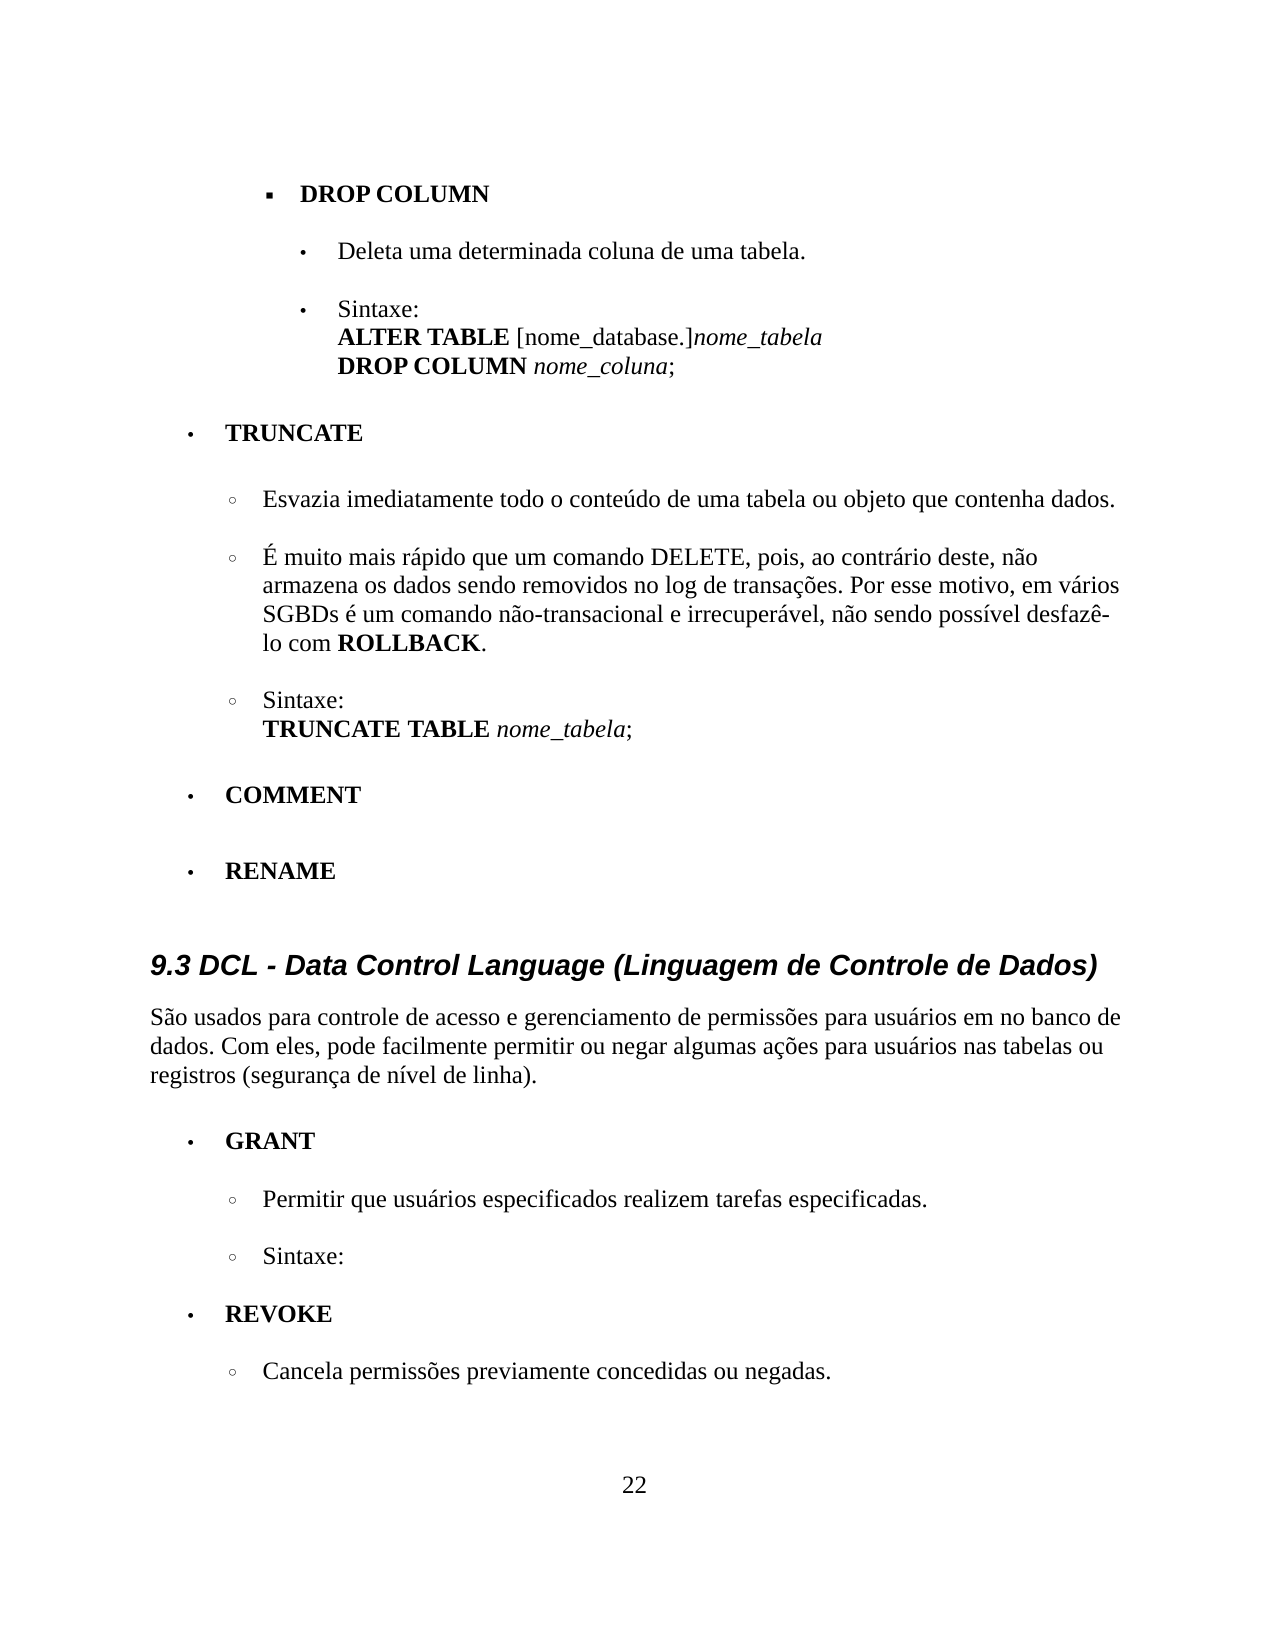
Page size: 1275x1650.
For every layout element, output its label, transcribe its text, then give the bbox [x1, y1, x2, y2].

subtitle 9.3 DCL - Data Control Language (Linguagem de Controle de Dados) [150, 947, 1125, 981]
list COMMENT [187, 781, 1125, 838]
list Permitir que usuários especificados realizem tarefas especificadas. [225, 1184, 1125, 1241]
list GRANT [187, 1126, 1125, 1184]
list Sintaxe: ALTER TABLE [nome_database.]nome_tabela DROP COLUMN nome_coluna; [300, 294, 1125, 409]
list REVOKE [187, 1299, 1125, 1356]
list [300, 150, 1125, 179]
list Sintaxe: TRUNCATE TABLE nome_tabela; [225, 685, 1125, 772]
list É muito mais rápido que um comando DELETE, pois, ao contrário deste, não armazena os dados sendo removidos no log de transações. Por esse motivo, em vários SGBDs é um comando não-transacional e irrecuperável, não sendo possível desfazê-lo com ROLLBACK. [225, 542, 1125, 685]
list Sintaxe: [225, 1241, 1125, 1299]
list DROP COLUMN [262, 179, 1125, 236]
list Cancela permissões previamente concedidas ou negadas. [225, 1356, 1125, 1414]
list Esvazia imediatamente todo o conteúdo de uma tabela ou objeto que contenha dados. [225, 484, 1125, 542]
list TRUNCATE [187, 418, 1125, 475]
text São usados para controle de acesso e gerenciamento de permissões para usuários em no banco de dados. Com eles, pode facilmente permitir ou negar algumas ações para usuários nas tabelas ou registros (segurança de nível de linha). [150, 1002, 1125, 1117]
list Deleta uma determinada coluna de uma tabela. [300, 236, 1125, 294]
list RENAME [187, 856, 1125, 913]
